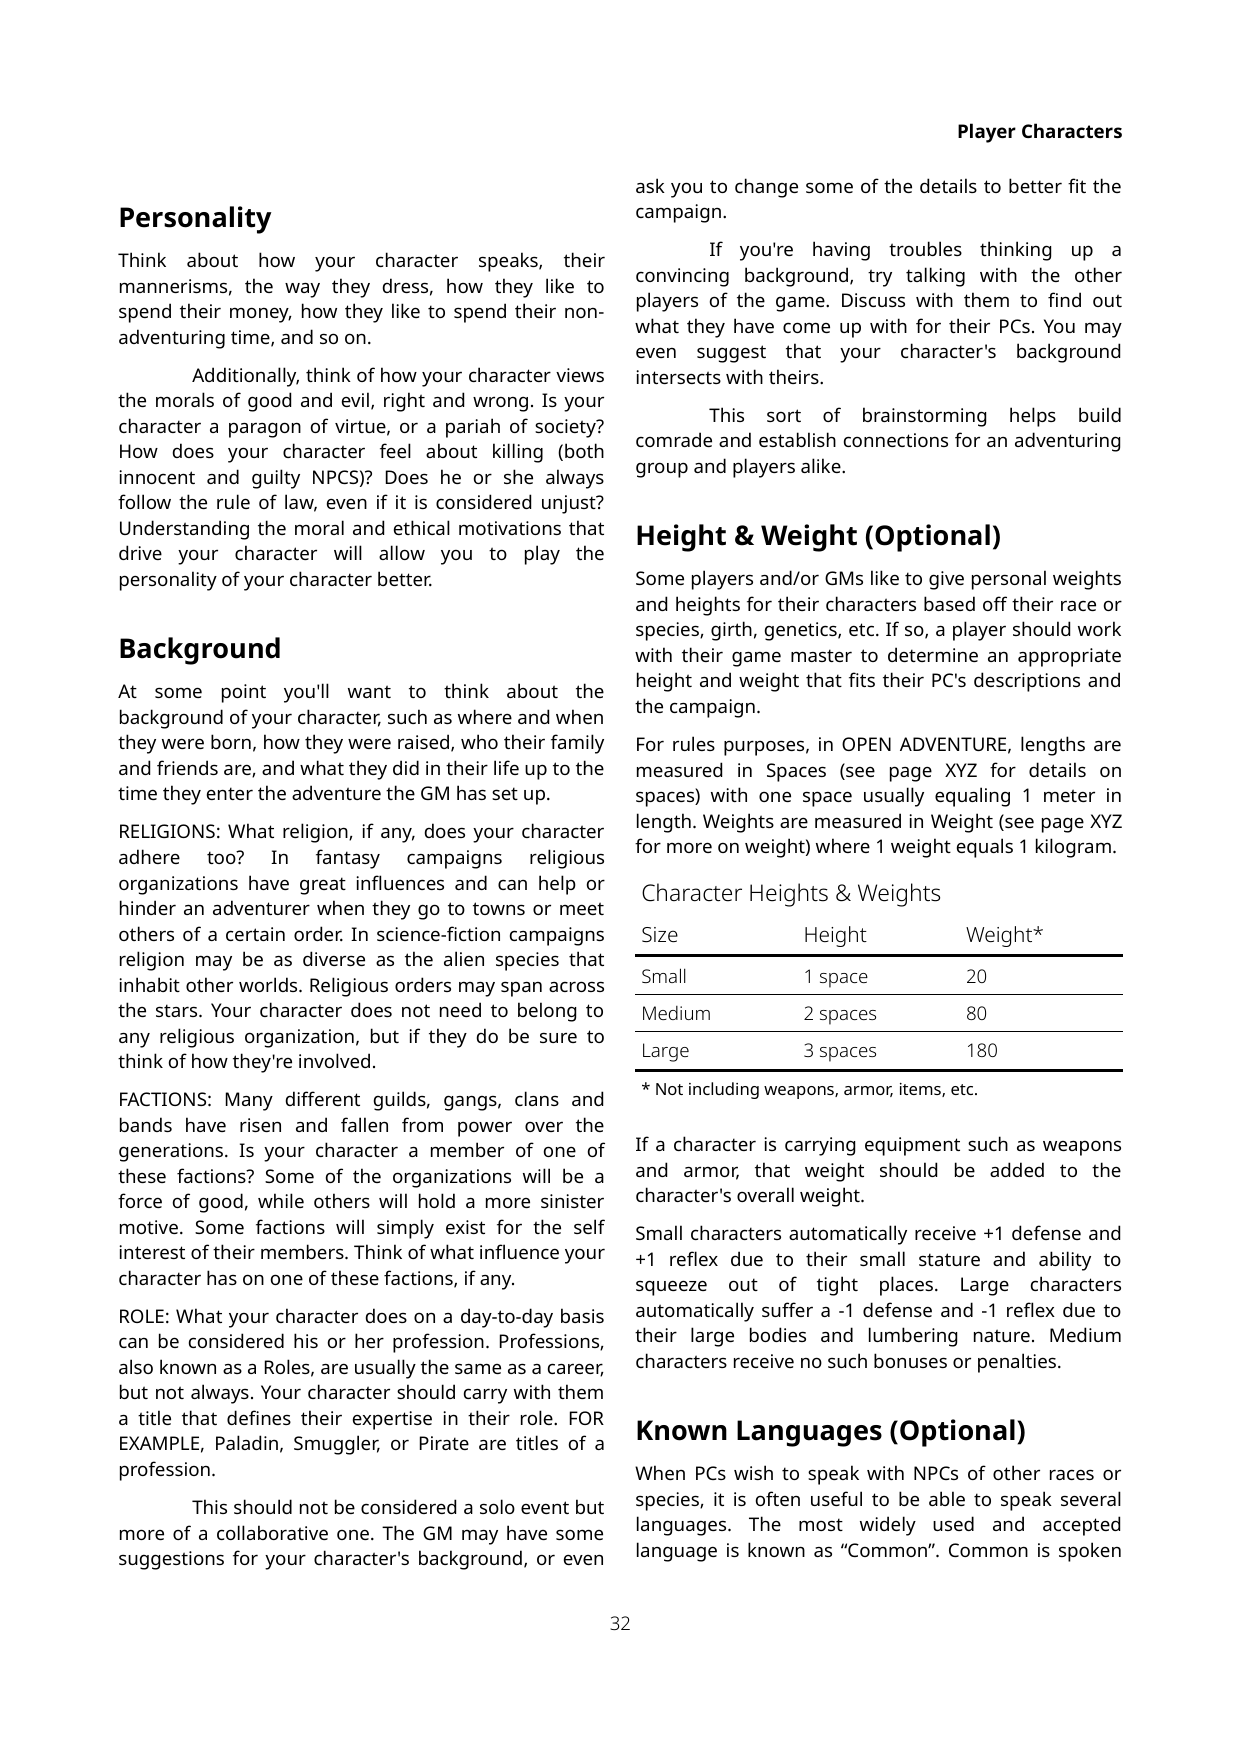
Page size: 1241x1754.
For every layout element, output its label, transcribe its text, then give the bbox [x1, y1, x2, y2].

table_cell * Not including weapons, armor, items, etc. [635, 1072, 1122, 1106]
table_cell Large [635, 1032, 798, 1068]
table_cell Small [635, 957, 798, 994]
subtitle Known Languages (Optional) [635, 1411, 1122, 1448]
text If you're having troubles thinking up a convincing background, try talking with the other players of the game. Discuss with them to find out what they have come up with for their PCs. You may even suggest that your character's background intersects with theirs. [635, 237, 1122, 390]
text Additionally, think of how your character views the morals of good and evil, right and wrong. Is your character a paragon of virtue, or a pariah of society? How does your character feel about killing (both innocent and guilty NPCS)? Does he or she always follow the rule of law, even if it is considered unjust? Understanding the moral and ethical motivations that drive your character will allow you to play the personality of your character better. [118, 362, 605, 592]
table_cell Height [798, 914, 960, 954]
table_cell 80 [960, 995, 1122, 1031]
table_header Character Heights & Weights [635, 871, 1122, 914]
text If a character is carrying equipment such as weapons and armor, that weight should be added to the character's overall weight. [635, 1131, 1122, 1208]
table_cell 1 space [798, 957, 960, 994]
text RELIGIONS: What religion, if any, does your character adhere too? In fantasy campaigns religious organizations have great influences and can help or hinder an adventurer when they go to towns or meet others of a certain order. In science-fiction campaigns religion may be as diverse as the alien species that inhabit other worlds. Religious orders may span across the stars. Your character does not need to belong to any religious organization, but if they do be sure to think of how they're involved. [118, 819, 605, 1074]
text Some players and/or GMs like to give personal weights and heights for their characters based off their race or species, girth, genetics, etc. If so, a player should work with their game master to determine an appropriate height and weight that fits their PC's descriptions and the campaign. [635, 566, 1122, 719]
table_cell 2 spaces [798, 995, 960, 1031]
text ask you to change some of the details to better fit the campaign. [635, 173, 1122, 224]
table_cell Medium [635, 995, 798, 1031]
subtitle Background [118, 629, 605, 666]
text ROLE: What your character does on a day-to-day basis can be considered his or her profession. Professions, also known as a Roles, are usually the same as a career, but not always. Your character should carry with them a title that defines their expertise in their role. FOR EXAMPLE, Paladin, Smuggler, or Pirate are titles of a profession. [118, 1303, 605, 1482]
text FACTIONS: Many different guilds, gangs, clans and bands have risen and fallen from power over the generations. Is your character a member of one of these factions? Some of the organizations will be a force of good, while others will hold a more sinister motive. Some factions will simply exist for the self interest of their members. Think of what influence your character has on one of these factions, if any. [118, 1086, 605, 1291]
table_cell 20 [960, 957, 1122, 994]
table_cell 3 spaces [798, 1032, 960, 1068]
text This sort of brainstorming helps build comrade and establish connections for an adventuring group and players alike. [635, 402, 1122, 479]
subtitle Height & Weight (Optional) [635, 516, 1122, 553]
text Small characters automatically receive +1 defense and +1 reflex due to their small stature and ability to squeeze out of tight places. Large characters automatically suffer a -1 defense and -1 reflex due to their large bodies and lumbering nature. Medium characters receive no such bonuses or penalties. [635, 1220, 1122, 1373]
text At some point you'll want to think about the background of your character, such as where and when they were born, how they were raised, who their family and friends are, and what they did in their life up to the time they enter the adventure the GM has set up. [118, 679, 605, 806]
table_cell Weight* [960, 914, 1122, 954]
text When PCs wish to speak with NPCs of other races or species, it is often useful to be able to speak several languages. The most widely used and accepted language is known as “Common”. Common is spoken [635, 1460, 1122, 1562]
text Think about how your character speaks, their mannerisms, the way they dress, how they like to spend their money, how they like to spend their non-adventuring time, and so on. [118, 247, 605, 349]
table_cell Size [635, 914, 798, 954]
subtitle Personality [118, 198, 605, 235]
text This should not be considered a solo event but more of a collaborative one. The GM may have some suggestions for your character's background, or even [118, 1494, 605, 1571]
table_cell 180 [960, 1032, 1122, 1068]
text For rules purposes, in OPEN ADVENTURE, lengths are measured in Spaces (see page XYZ for details on spaces) with one space usually equaling 1 meter in length. Weights are measured in Weight (see page XYZ for more on weight) where 1 weight equals 1 kilogram. [635, 731, 1122, 859]
